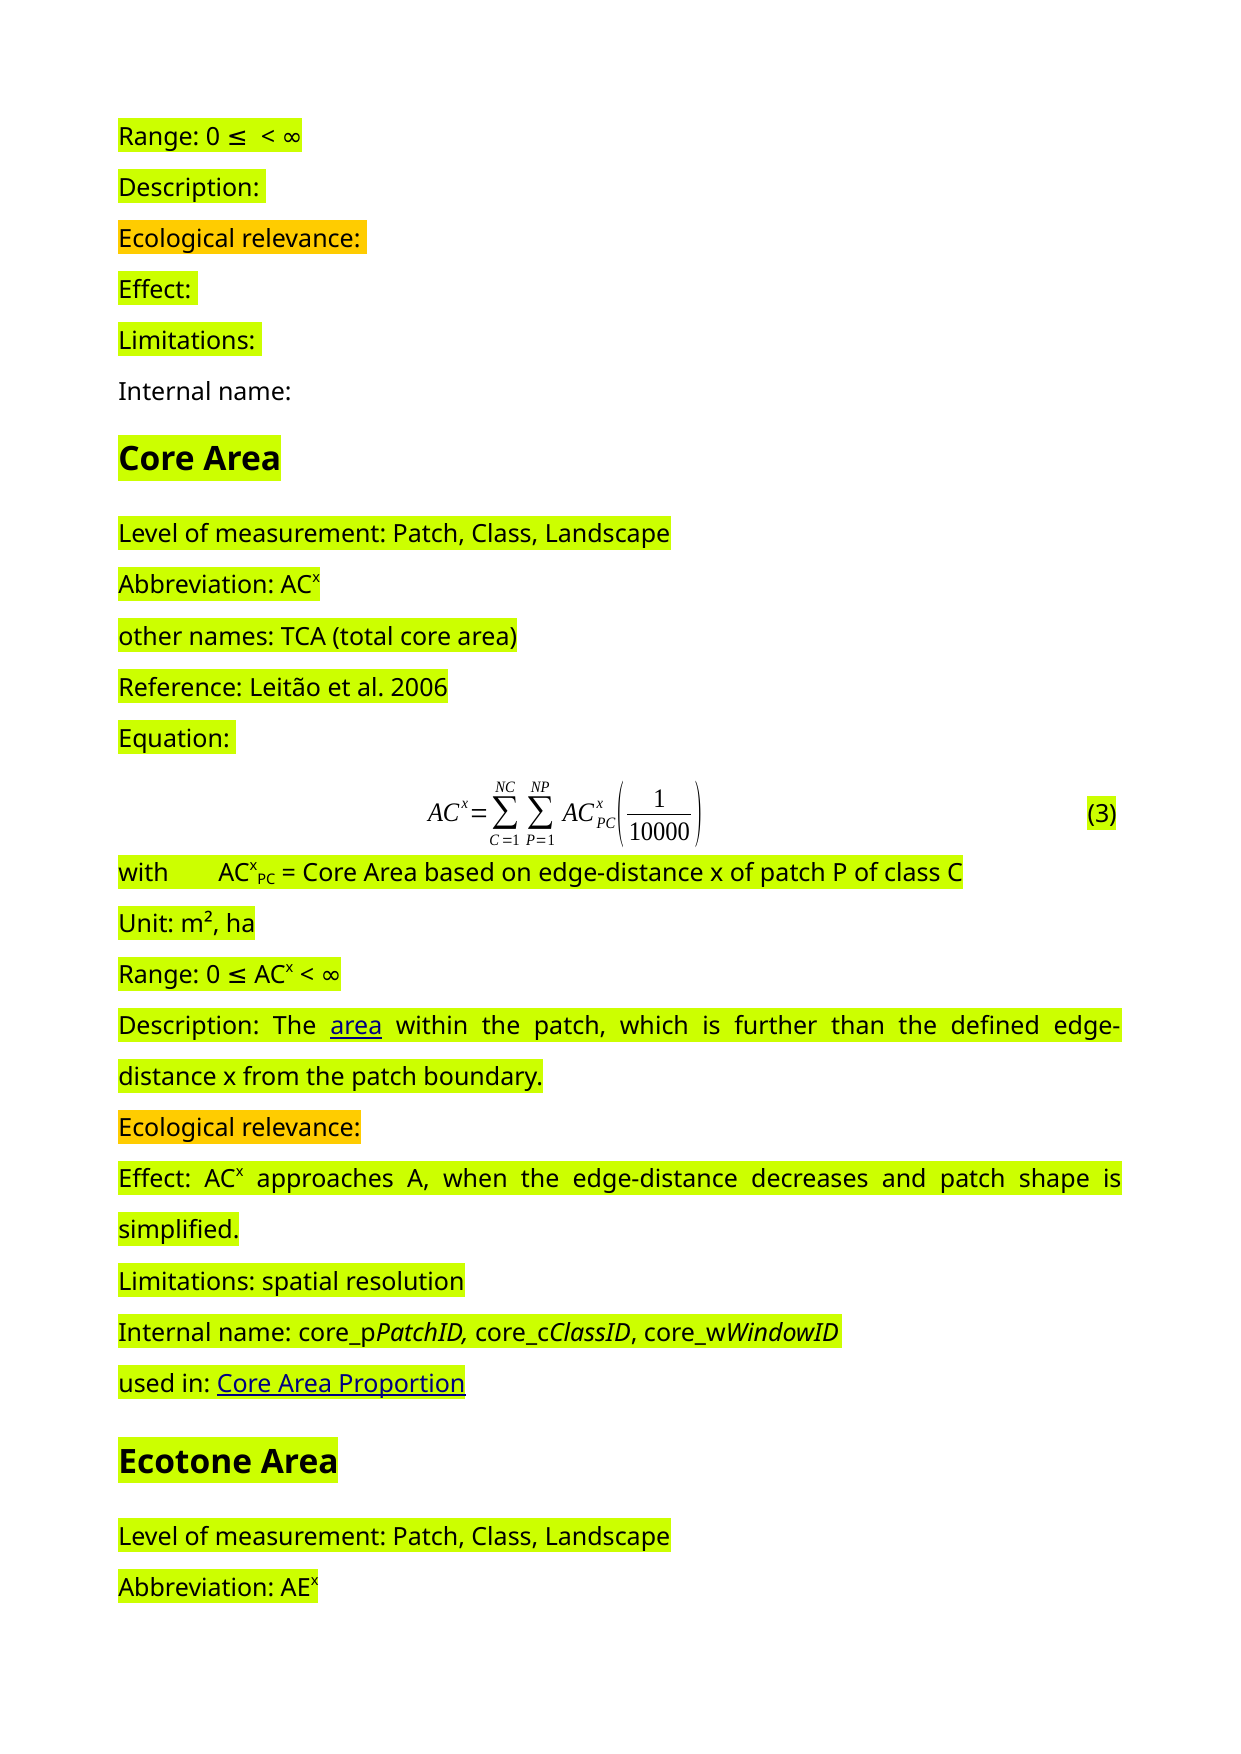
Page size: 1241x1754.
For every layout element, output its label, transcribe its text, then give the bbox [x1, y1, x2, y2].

text Effect: ACx approaches A, when the edge-distance decreases and patch shape is simplified. [118, 1161, 1122, 1246]
text Internal name: core_pPatchID, core_cClassID, core_wWindowID [118, 1314, 1122, 1348]
text Limitations: [118, 322, 1122, 356]
subtitle Core Area [118, 435, 1122, 481]
text Abbreviation: ACx [118, 567, 1122, 601]
text Range: 0 ≤ ACx < ∞ [118, 957, 1122, 991]
text Equation: [118, 720, 1122, 754]
text Range: 0 ≤ < ∞ [118, 118, 1122, 152]
text Limitations: spatial resolution [118, 1263, 1122, 1297]
text Reference: Leitão et al. 2006 [118, 669, 1122, 703]
table_header [118, 771, 1010, 855]
text Unit: m², ha [118, 906, 1122, 940]
text Level of measurement: Patch, Class, Landscape [118, 516, 1122, 550]
text Ecological relevance: [118, 220, 1122, 254]
table_header (3) [1010, 771, 1122, 855]
text used in: Core Area Proportion [118, 1365, 1122, 1399]
text Abbreviation: AEx [118, 1569, 1122, 1603]
text other names: TCA (total core area) [118, 618, 1122, 652]
text with ACxPC = Core Area based on edge-distance x of patch P of class C [118, 855, 1122, 889]
subtitle Ecotone Area [118, 1437, 1122, 1483]
text Effect: [118, 271, 1122, 305]
text Level of measurement: Patch, Class, Landscape [118, 1518, 1122, 1552]
text Ecological relevance: [118, 1110, 1122, 1144]
text Description: The area within the patch, which is further than the defined edge-distance x from the patch boundary. [118, 1008, 1122, 1093]
text Internal name: [118, 373, 1122, 407]
text Description: [118, 169, 1122, 203]
